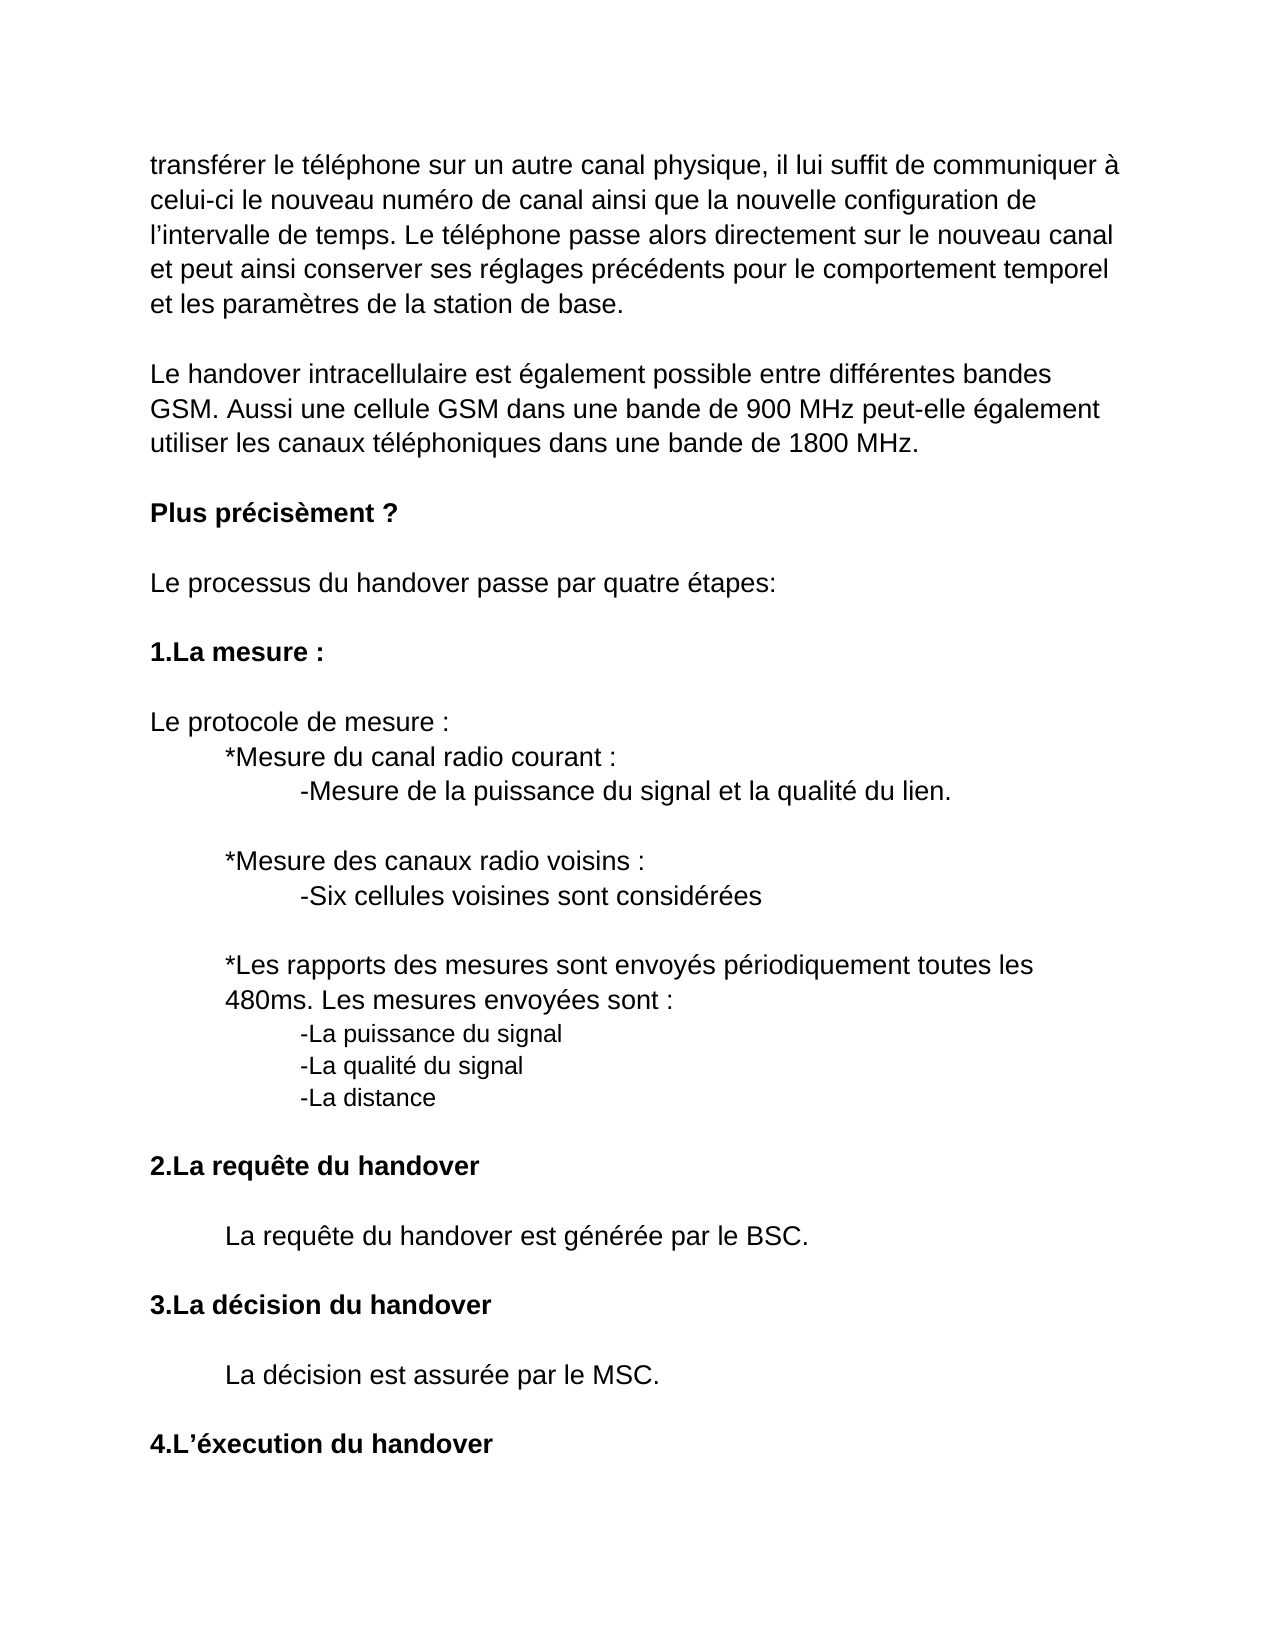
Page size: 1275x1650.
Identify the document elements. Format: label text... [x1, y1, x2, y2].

text 2.La requête du handover [150, 1151, 1125, 1181]
text -Mesure de la puissance du signal et la qualité du lien. [225, 776, 1125, 807]
text -Six cellules voisines sont considérées [225, 881, 1125, 911]
text 1.La mesure : [150, 637, 1125, 667]
text Le handover intracellulaire est également possible entre différentes bandes GSM. Aussi une cellule GSM dans une bande de 900 MHz peut-elle également utiliser les canaux téléphoniques dans une bande de 1800 MHz. [150, 359, 1125, 459]
text *Mesure du canal radio courant : [150, 741, 1125, 772]
text -La distance [225, 1084, 1125, 1112]
text -La puissance du signal [225, 1020, 1125, 1048]
text Le processus du handover passe par quatre étapes: [150, 567, 1125, 598]
text La requête du handover est générée par le BSC. [150, 1220, 1125, 1251]
text *Les rapports des mesures sont envoyés périodiquement toutes les 480ms. Les mesures envoyées sont : [225, 950, 1125, 1015]
text *Mesure des canaux radio voisins : [150, 846, 1125, 876]
text Le protocole de mesure : [150, 707, 1125, 737]
text Plus précisèment ? [150, 498, 1125, 528]
text 4.L’éxecution du handover [150, 1429, 1125, 1459]
text transférer le téléphone sur un autre canal physique, il lui suffit de communiquer à celui-ci le nouveau numéro de canal ainsi que la nouvelle configuration de l’intervalle de temps. Le téléphone passe alors directement sur le nouveau canal et peut ainsi conserver ses réglages précédents pour le comportement temporel et les paramètres de la station de base. [150, 150, 1125, 319]
text 3.La décision du handover [150, 1290, 1125, 1320]
text -La qualité du signal [225, 1052, 1125, 1080]
text La décision est assurée par le MSC. [150, 1359, 1125, 1390]
